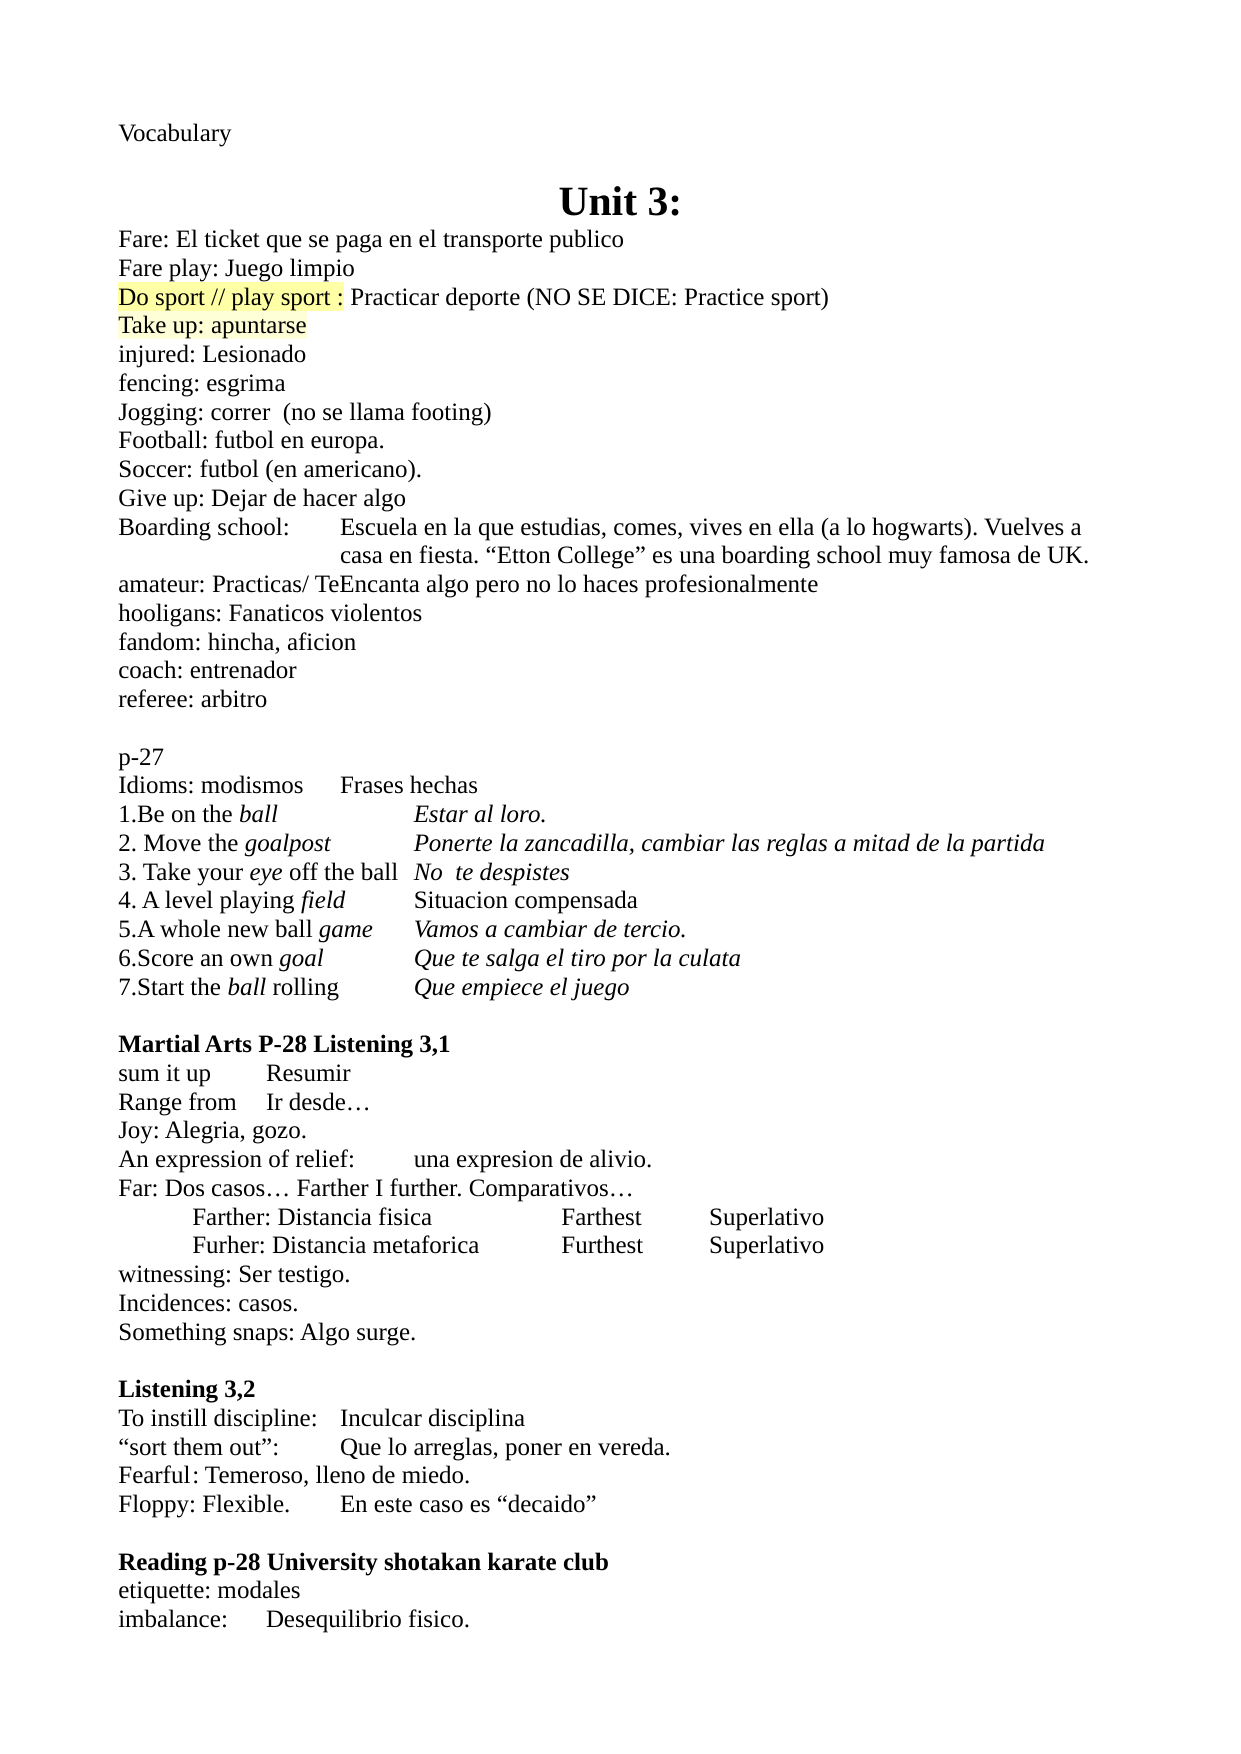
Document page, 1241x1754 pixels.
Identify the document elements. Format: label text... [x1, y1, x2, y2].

text amateur: Practicas/ TeEncanta algo pero no lo haces profesionalmente [118, 569, 1122, 598]
text Farther: Distancia fisica Farthest Superlativo [118, 1202, 1122, 1231]
text Idioms: modismos Frases hechas [118, 771, 1122, 799]
text fandom: hincha, aficion [118, 627, 1122, 656]
text Range from Ir desde… [118, 1087, 1122, 1116]
text Unit 3: [118, 176, 1122, 224]
text 6.Score an own goal Que te salga el tiro por la culata [118, 943, 1122, 972]
text injured: Lesionado [118, 339, 1122, 368]
text Furher: Distancia metaforica Furthest Superlativo [118, 1231, 1122, 1259]
text Far: Dos casos… Farther I further. Comparativos… [118, 1173, 1122, 1202]
text etiquette: modales [118, 1576, 1122, 1604]
text hooligans: Fanaticos violentos [118, 598, 1122, 627]
text witnessing: Ser testigo. [118, 1259, 1122, 1288]
text fencing: esgrima [118, 368, 1122, 397]
text Listening 3,2 [118, 1374, 1122, 1403]
text Incidences: casos. [118, 1288, 1122, 1317]
text Fearful : Temeroso, lleno de miedo. [118, 1461, 1122, 1489]
text 1.Be on the ball Estar al loro. [118, 799, 1122, 828]
text Give up: Dejar de hacer algo [118, 483, 1122, 512]
text Martial Arts P-28 Listening 3,1 [118, 1029, 1122, 1058]
text Jogging: correr (no se llama footing) [118, 397, 1122, 426]
text Football: futbol en europa. [118, 426, 1122, 454]
text imbalance: Desequilibrio fisico. [118, 1604, 1122, 1633]
text Fare: El ticket que se paga en el transporte publico [118, 224, 1122, 253]
text Something snaps: Algo surge. [118, 1317, 1122, 1346]
text sum it up Resumir [118, 1058, 1122, 1087]
text Take up: apuntarse [118, 311, 1122, 339]
text Fare play: Juego limpio [118, 253, 1122, 282]
text To instill discipline: Inculcar disciplina [118, 1403, 1122, 1432]
text Boarding school: Escuela en la que estudias, comes, vives en ella (a lo hogwarts). Vuelves a casa en fiesta. “Etton College” es una boarding school muy famosa de UK. [118, 512, 1122, 569]
text Reading p-28 University shotakan karate club [118, 1547, 1122, 1576]
text “sort them out”: Que lo arreglas, poner en vereda. [118, 1432, 1122, 1461]
text 7.Start the ball rolling Que empiece el juego [118, 972, 1122, 1001]
text coach: entrenador [118, 656, 1122, 684]
text 4. A level playing field Situacion compensada [118, 886, 1122, 914]
text Do sport // play sport : Practicar deporte (NO SE DICE: Practice sport) [118, 282, 1122, 311]
text 3. Take your eye off the ball No te despistes [118, 857, 1122, 886]
text Joy: Alegria, gozo. [118, 1116, 1122, 1144]
text referee: arbitro [118, 684, 1122, 713]
text An expression of relief: una expresion de alivio. [118, 1144, 1122, 1173]
text Floppy: Flexible. En este caso es “decaido” [118, 1489, 1122, 1518]
text Soccer: futbol (en americano). [118, 454, 1122, 483]
text 2. Move the goalpost Ponerte la zancadilla, cambiar las reglas a mitad de la partida [118, 828, 1122, 857]
text p-27 [118, 742, 1122, 771]
text 5.A whole new ball game Vamos a cambiar de tercio. [118, 914, 1122, 943]
